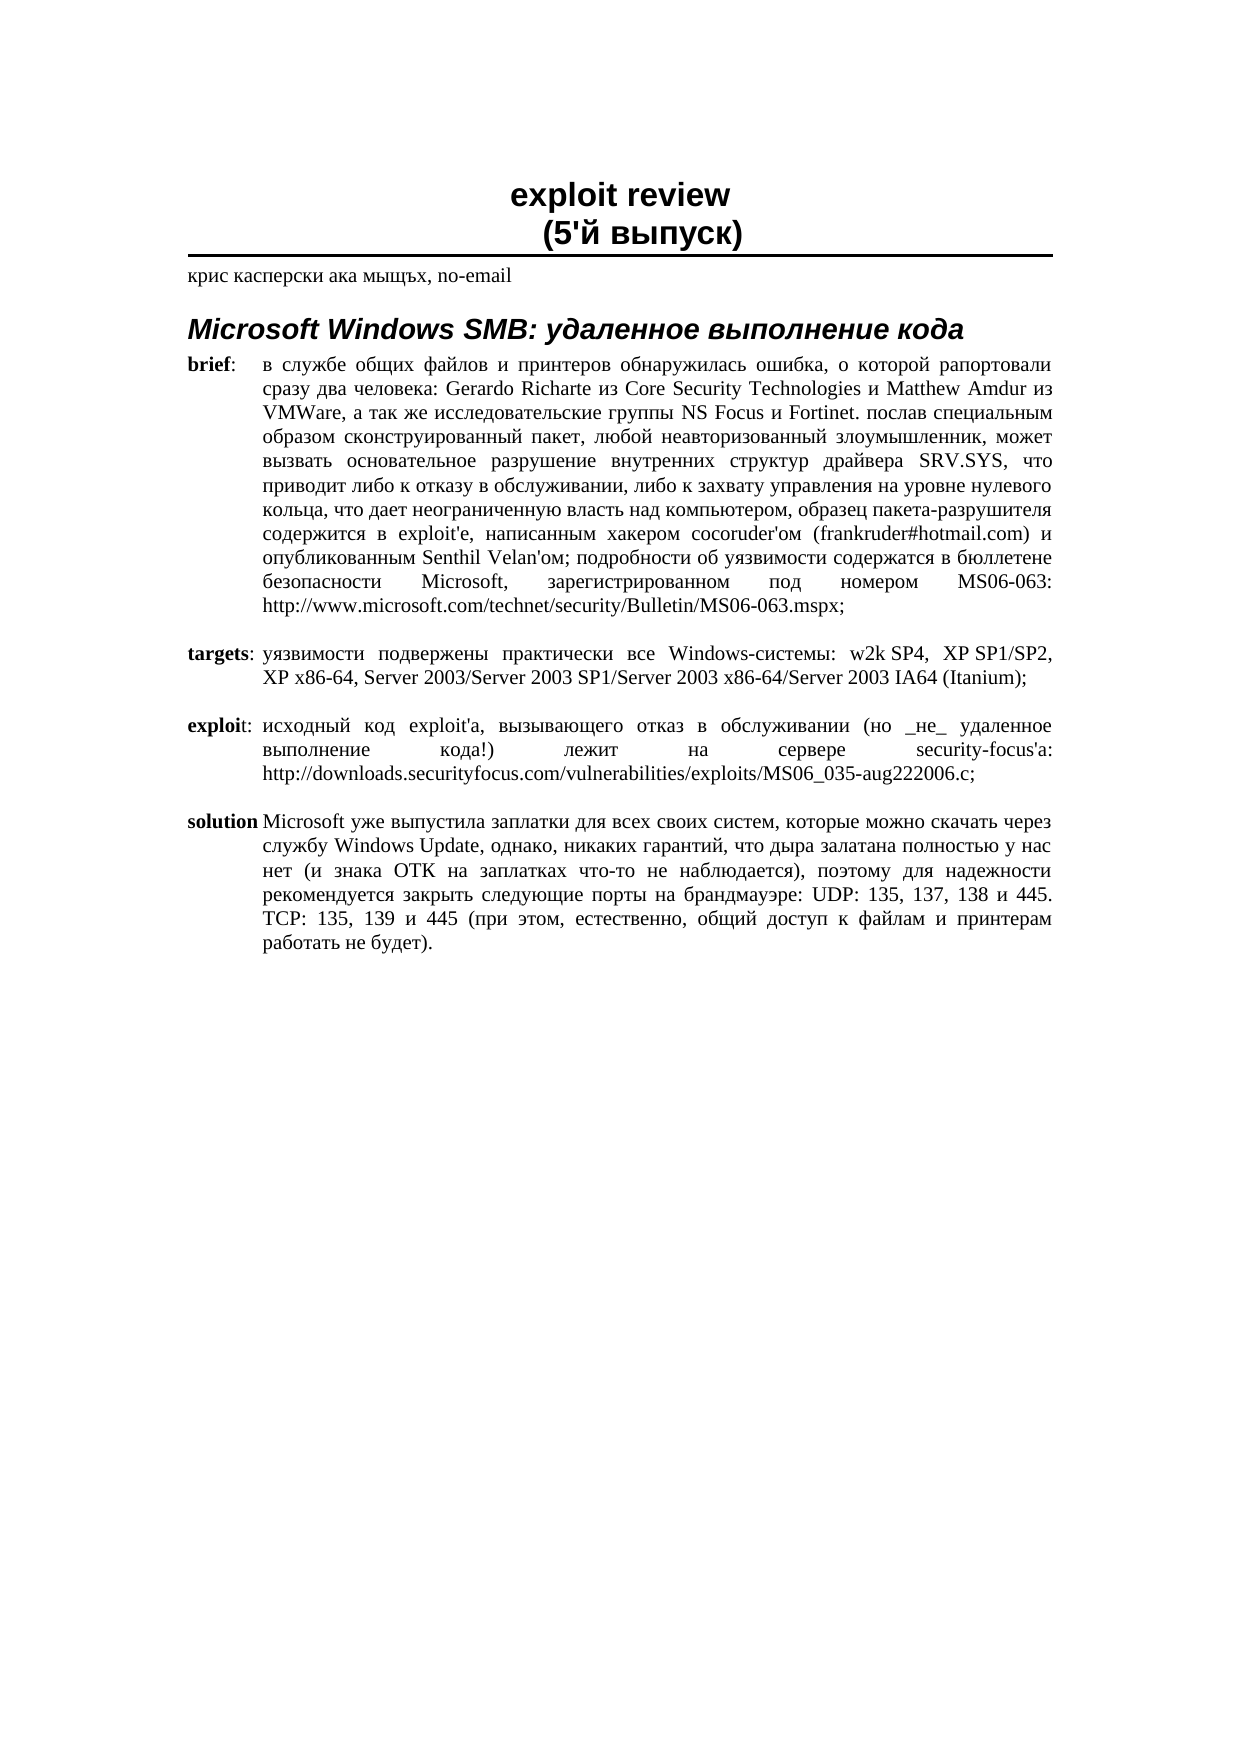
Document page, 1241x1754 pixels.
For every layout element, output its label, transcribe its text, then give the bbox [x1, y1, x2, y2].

subtitle Microsoft Windows SMB: удаленное выполнение кода [187, 312, 1053, 346]
text крис касперски ака мыщъх, no-email [187, 263, 1053, 287]
text exploit: исходный код exploit'а, вызывающего отказ в обслуживании (но _не_ удаленное выполнение кода!) лежит на сервере security-focus'a: http://downloads.securityfocus.com/vulnerabilities/exploits/MS06_035-aug222006.c; [187, 713, 1053, 785]
text brief: в службе общих файлов и принтеров обнаружилась ошибка, о которой рапортовали сразу два человека: Gerardo Richarte из Core Security Technologies и Matthew Amdur из VMWare, а так же исследовательские группы NS Focus и Fortinet. послав специальным образом сконструированный пакет, любой неавторизованный злоумышленник, может вызвать основательное разрушение внутренних структур драйвера SRV.SYS, что приводит либо к отказу в обслуживании, либо к захвату управления на уровне нулевого кольца, что дает неограниченную власть над компьютером, образец пакета-разрушителя содержится в exploit'е, написанным хакером cocoruder'ом (frankruder#hotmail.com) и опубликованным Senthil Velan'ом; подробности об уязвимости содержатся в бюллетене безопасности Microsoft, зарегистрированном под номером MS06-063: http://www.microsoft.com/technet/security/Bulletin/MS06-063.mspx; [187, 352, 1053, 617]
text targets: уязвимости подвержены практически все Windows-системы: w2k SP4, XP SP1/SP2, XP x86-64, Server 2003/Server 2003 SP1/Server 2003 x86-64/Server 2003 IA64 (Itanium); [187, 641, 1053, 689]
subtitle exploit review (5'й выпуск) [187, 175, 1053, 257]
text solution Microsoft уже выпустила заплатки для всех своих систем, которые можно скачать через службу Windows Update, однако, никаких гарантий, что дыра залатана полностью у нас нет (и знака ОТК на заплатках что-то не наблюдается), поэтому для надежности рекомендуется закрыть следующие порты на брандмауэре: UDP: 135, 137, 138 и 445. TCP: 135, 139 и 445 (при этом, естественно, общий доступ к файлам и принтерам работать не будет). [187, 809, 1053, 954]
